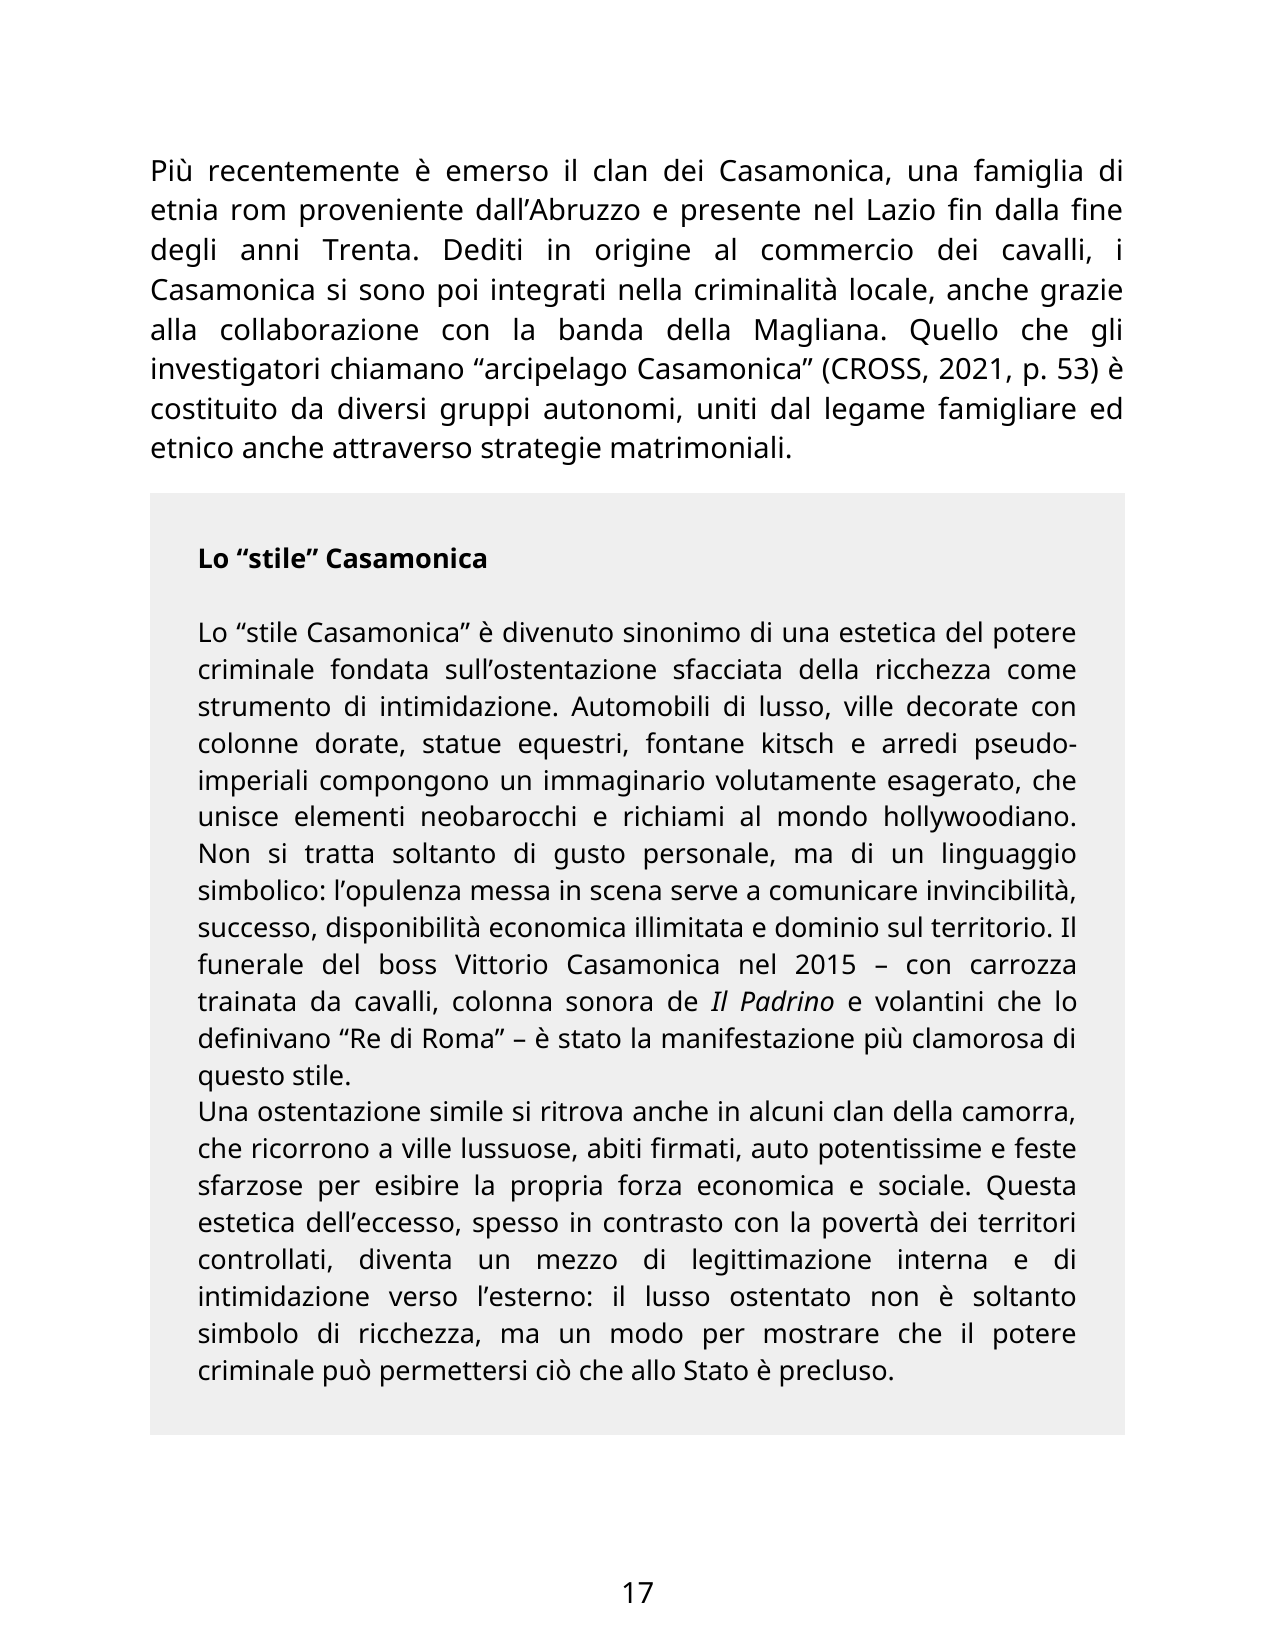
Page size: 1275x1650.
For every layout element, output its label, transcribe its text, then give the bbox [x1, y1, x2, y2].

table_header Lo “stile” Casamonica Lo “stile Casamonica” è divenuto sinonimo di una estetica del potere criminale fondata sull’ostentazione sfacciata della ricchezza come strumento di intimidazione. Automobili di lusso, ville decorate con colonne dorate, statue equestri, fontane kitsch e arredi pseudo-imperiali compongono un immaginario volutamente esagerato, che unisce elementi neobarocchi e richiami al mondo hollywoodiano. Non si tratta soltanto di gusto personale, ma di un linguaggio simbolico: l’opulenza messa in scena serve a comunicare invincibilità, successo, disponibilità economica illimitata e dominio sul territorio. Il funerale del boss Vittorio Casamonica nel 2015 – con carrozza trainata da cavalli, colonna sonora de Il Padrino e volantini che lo definivano “Re di Roma” – è stato la manifestazione più clamorosa di questo stile. Una ostentazione simile si ritrova anche in alcuni clan della camorra, che ricorrono a ville lussuose, abiti firmati, auto potentissime e feste sfarzose per esibire la propria forza economica e sociale. Questa estetica dell’eccesso, spesso in contrasto con la povertà dei territori controllati, diventa un mezzo di legittimazione interna e di intimidazione verso l’esterno: il lusso ostentato non è soltanto simbolo di ricchezza, ma un modo per mostrare che il potere criminale può permettersi ciò che allo Stato è precluso. [150, 493, 1125, 1435]
text Più recentemente è emerso il clan dei Casamonica, una famiglia di etnia rom proveniente dall’Abruzzo e presente nel Lazio fin dalla fine degli anni Trenta. Dediti in origine al commercio dei cavalli, i Casamonica si sono poi integrati nella criminalità locale, anche grazie alla collaborazione con la banda della Magliana. Quello che gli investigatori chiamano “arcipelago Casamonica” (CROSS, 2021, p. 53) è costituito da diversi gruppi autonomi, uniti dal legame famigliare ed etnico anche attraverso strategie matrimoniali. [150, 150, 1125, 467]
